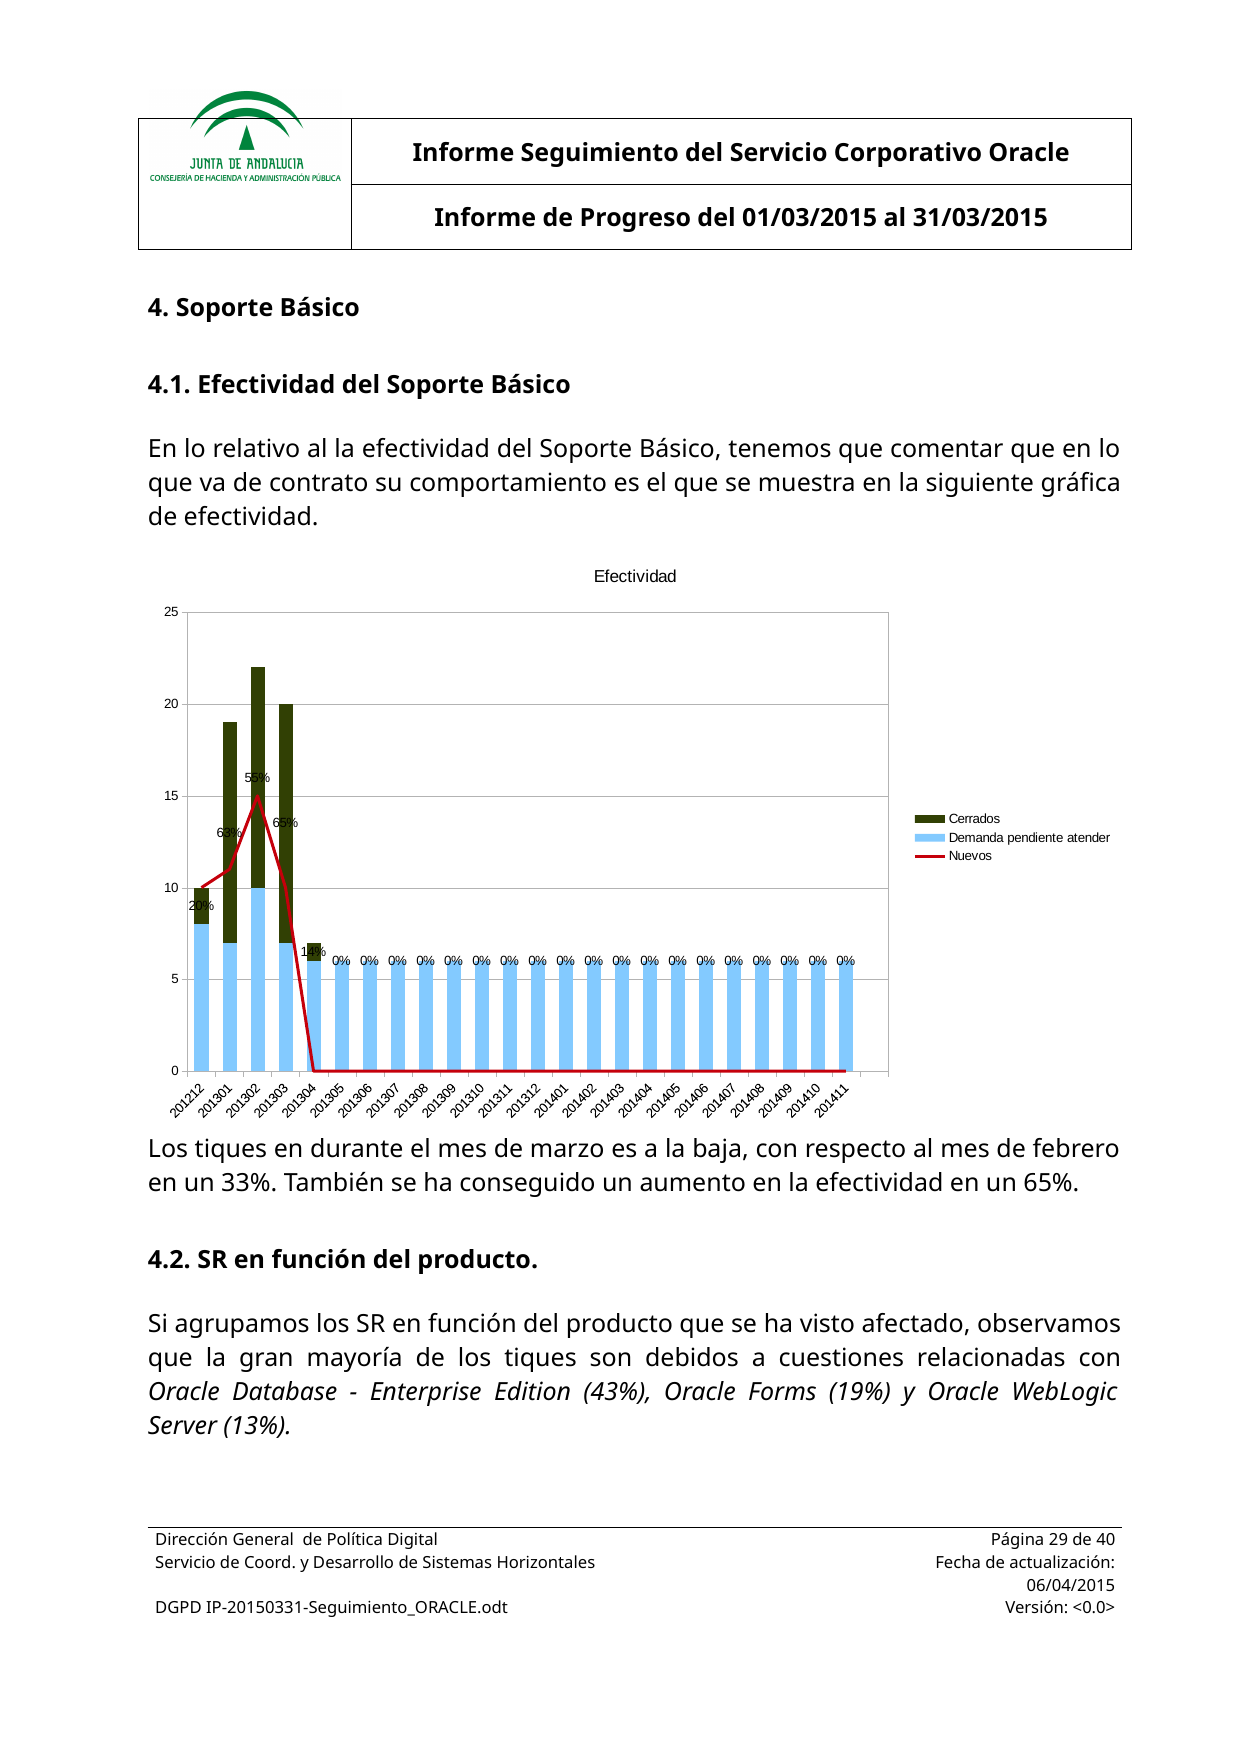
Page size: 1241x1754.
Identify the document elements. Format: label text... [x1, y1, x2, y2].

text En lo relativo al la efectividad del Soporte Básico, tenemos que comentar que en lo que va de contrato su comportamiento es el que se muestra en la siguiente gráfica de efectividad. [148, 431, 1122, 533]
subtitle SR en función del producto. [148, 1242, 1122, 1276]
text Los tiques en durante el mes de marzo es a la baja, con respecto al mes de febrero en un 33%. También se ha conseguido un aumento en la efectividad en un 65%. [148, 1131, 1122, 1199]
text Si agrupamos los SR en función del producto que se ha visto afectado, observamos que la gran mayoría de los tiques son debidos a cuestiones relacionadas con Oracle Database - Enterprise Edition (43%), Oracle Forms (19%) y Oracle WebLogic Server (13%). [148, 1306, 1122, 1442]
picture [149, 119, 342, 182]
subtitle Soporte Básico [148, 290, 1122, 324]
subtitle Efectividad del Soporte Básico [148, 366, 1122, 400]
picture [149, 89, 342, 118]
